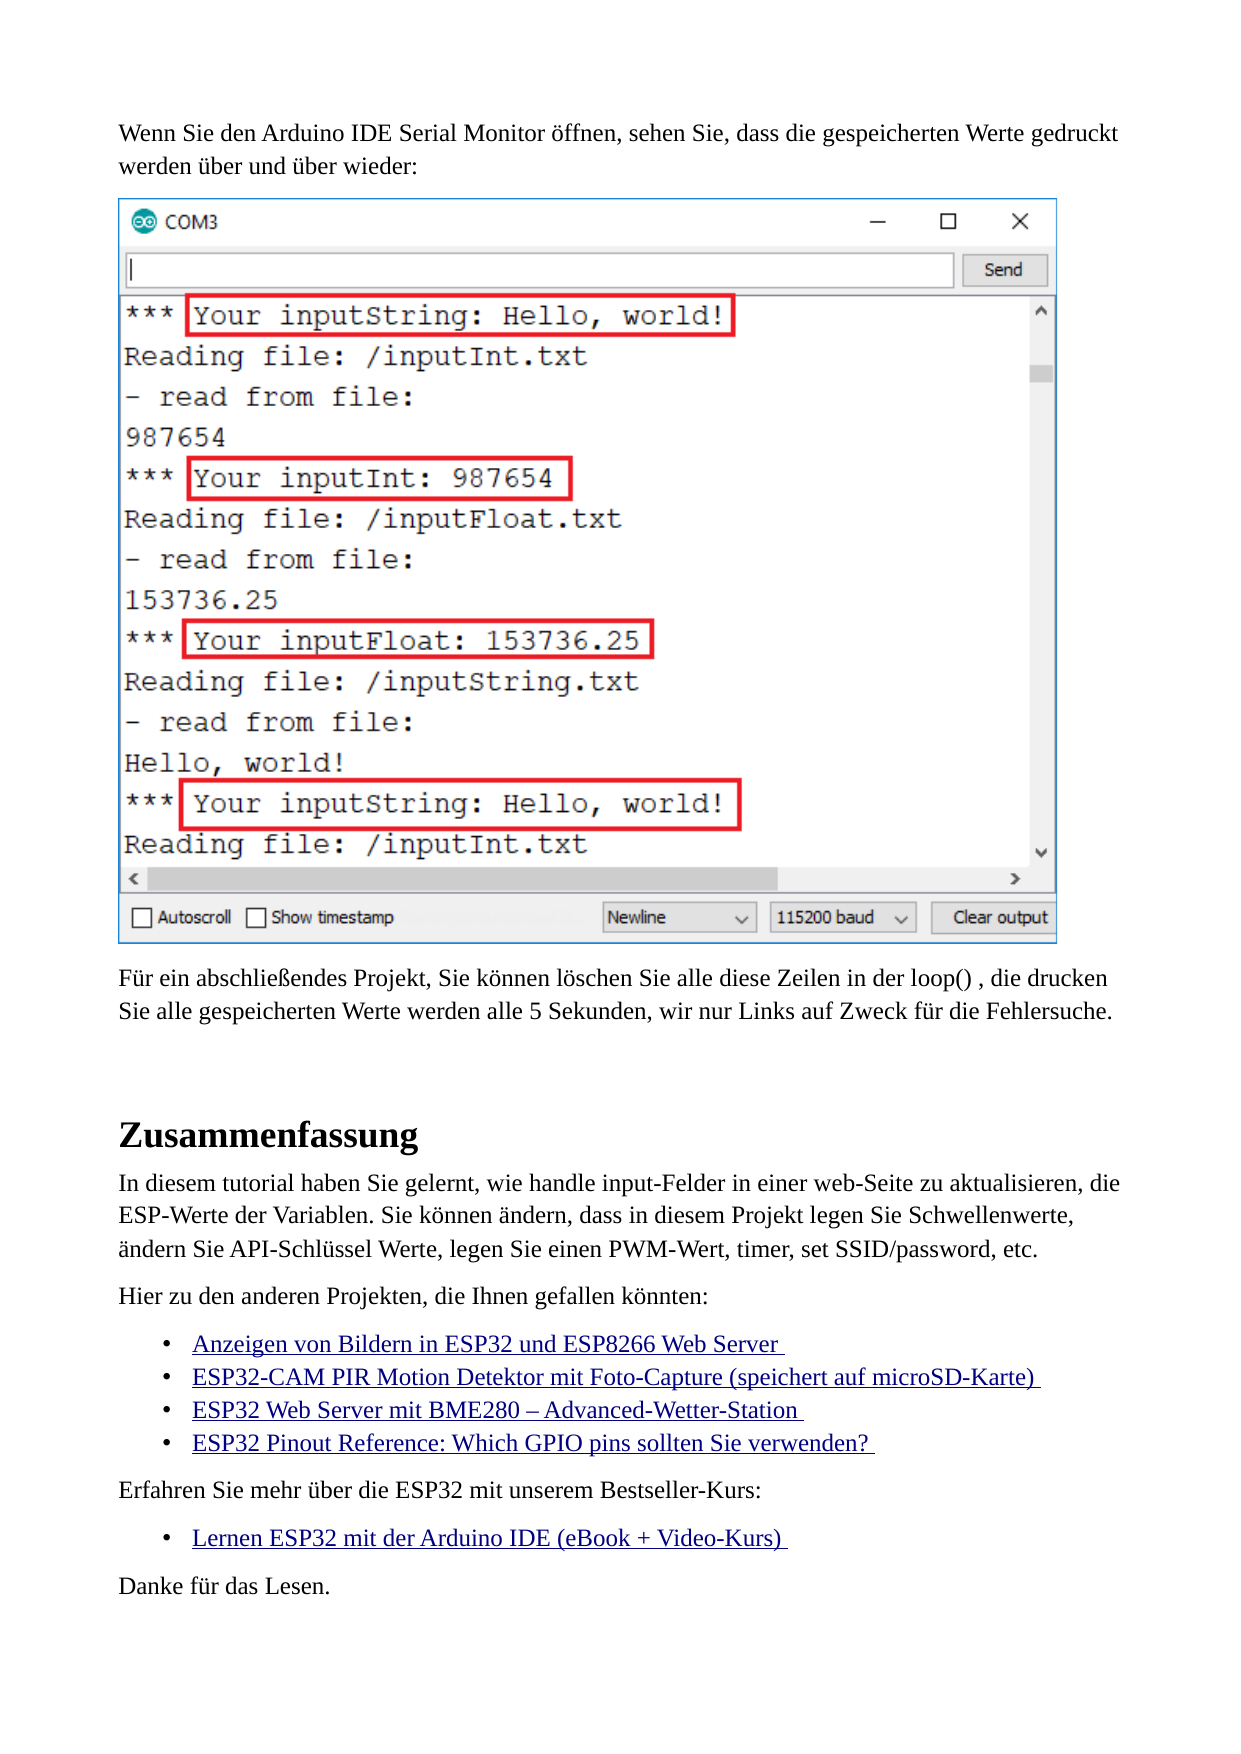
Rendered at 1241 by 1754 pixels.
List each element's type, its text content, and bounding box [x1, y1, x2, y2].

list Anzeigen von Bildern in ESP32 und ESP8266 Web Server [162, 1329, 1122, 1358]
picture [118, 198, 1058, 944]
subtitle Zusammenfassung [118, 1112, 1122, 1155]
list Lernen ESP32 mit der Arduino IDE (eBook + Video-Kurs) [162, 1523, 1122, 1552]
list ESP32-CAM PIR Motion Detektor mit Foto-Capture (speichert auf microSD-Karte) [162, 1362, 1122, 1391]
text Wenn Sie den Arduino IDE Serial Monitor öffnen, sehen Sie, dass die gespeicherten Werte gedruckt werden über und über wieder: [118, 118, 1122, 180]
text Für ein abschließendes Projekt, Sie können löschen Sie alle diese Zeilen in der loop() , die drucken Sie alle gespeicherten Werte werden alle 5 Sekunden, wir nur Links auf Zweck für die Fehlersuche. [118, 963, 1122, 1025]
list ESP32 Pinout Reference: Which GPIO pins sollten Sie verwenden? [162, 1428, 1122, 1457]
text Erfahren Sie mehr über die ESP32 mit unserem Bestseller-Kurs: [118, 1476, 1122, 1504]
text Hier zu den anderen Projekten, die Ihnen gefallen könnten: [118, 1281, 1122, 1310]
list ESP32 Web Server mit BME280 – Advanced-Wetter-Station [162, 1395, 1122, 1424]
text Danke für das Lesen. [118, 1571, 1122, 1599]
text In diesem tutorial haben Sie gelernt, wie handle input-Felder in einer web-Seite zu aktualisieren, die ESP-Werte der Variablen. Sie können ändern, dass in diesem Projekt legen Sie Schwellenwerte, ändern Sie API-Schlüssel Werte, legen Sie einen PWM-Wert, timer, set SSID/password, etc. [118, 1168, 1122, 1262]
